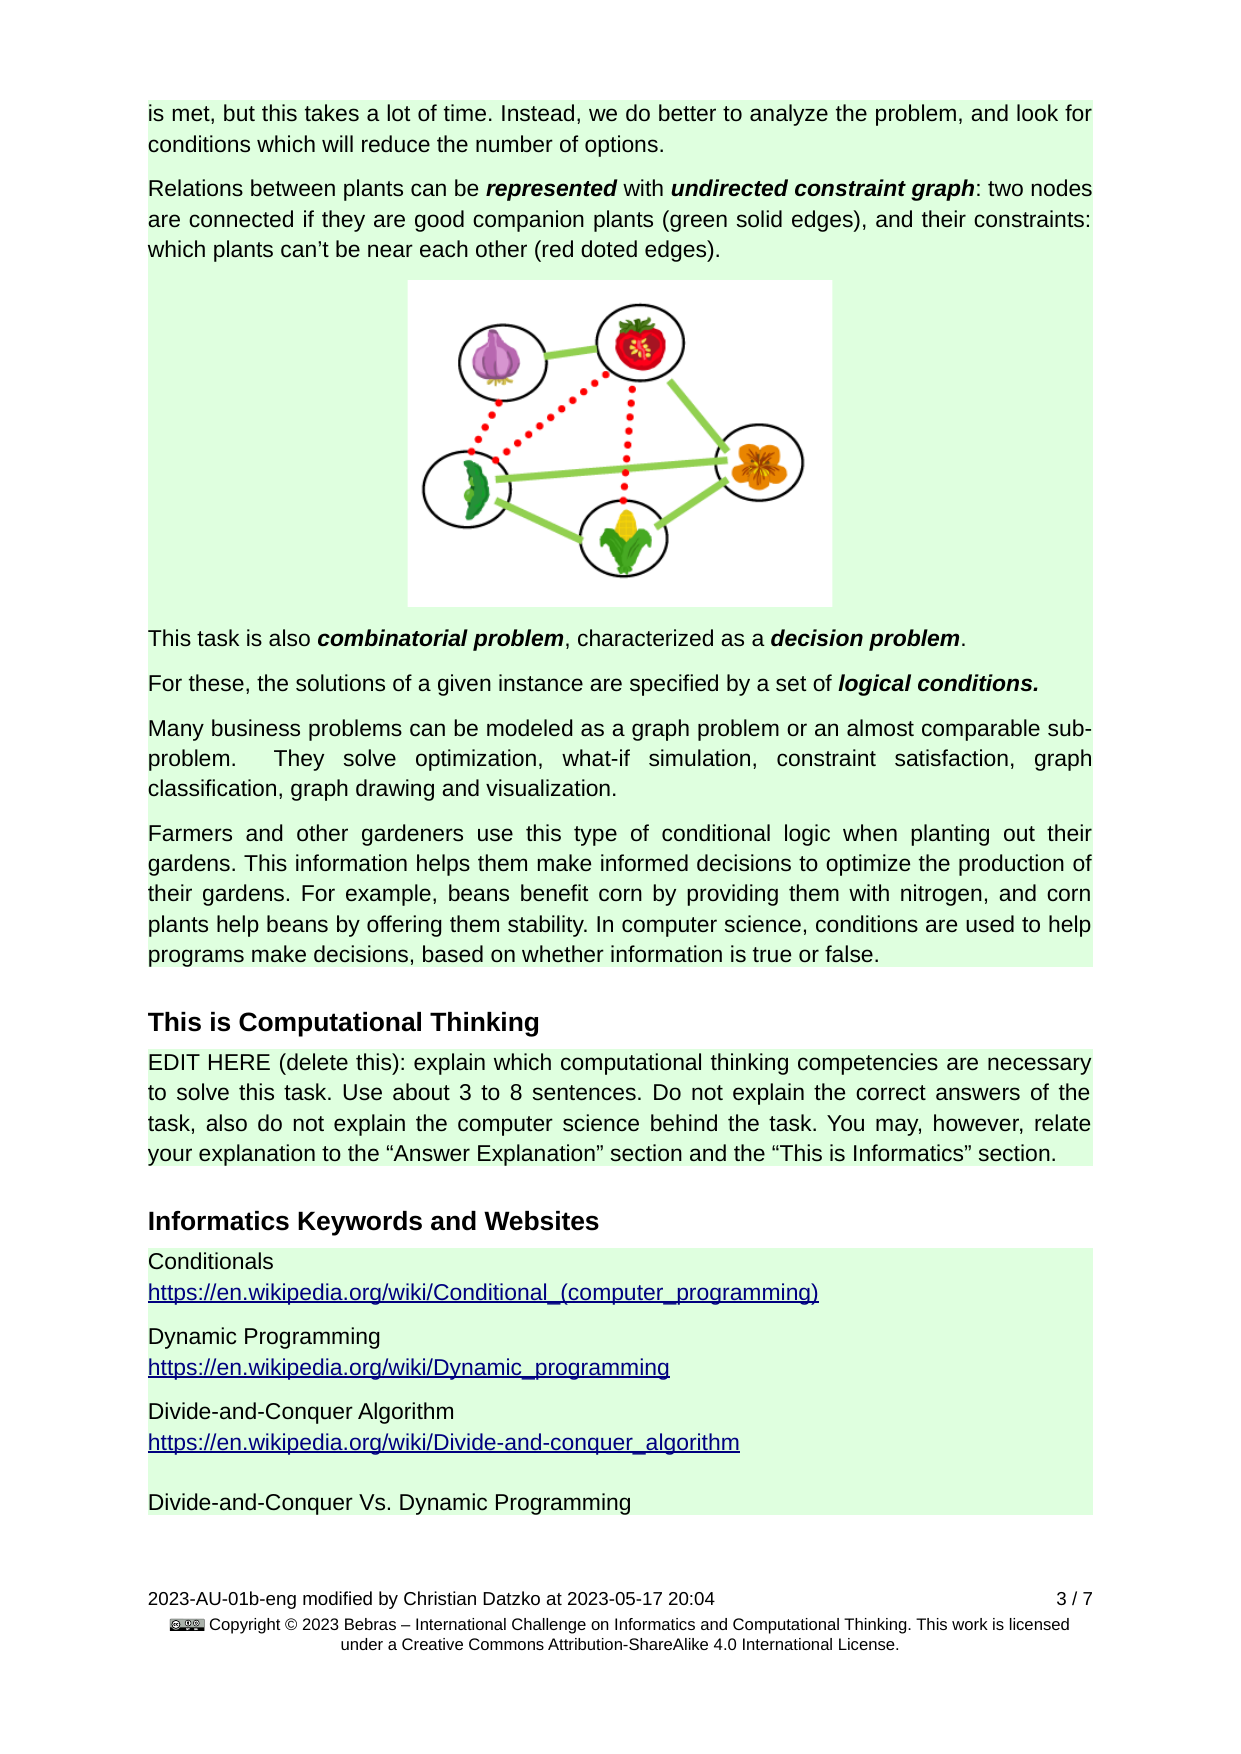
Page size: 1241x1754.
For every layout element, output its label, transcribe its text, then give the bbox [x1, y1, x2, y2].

text For these, the solutions of a given instance are specified by a set of logical conditions. [148, 670, 1093, 696]
text EDIT HERE (delete this): explain which computational thinking competencies are necessary to solve this task. Use about 3 to 8 sentences. Do not explain the correct answers of the task, also do not explain the computer science behind the task. You may, however, relate your explanation to the “Answer Explanation” section and the “This is Informatics” section. [148, 1049, 1093, 1166]
text Divide-and-Conquer Algorithm https://en.wikipedia.org/wiki/Divide-and-conquer_algorithm Divide-and-Conquer Vs. Dynamic Programming [148, 1398, 1093, 1515]
text is met, but this takes a lot of time. Instead, we do better to analyze the problem, and look for conditions which will reduce the number of options. [148, 100, 1093, 157]
text Farmers and other gardeners use this type of conditional logic when planting out their gardens. This information helps them make informed decisions to optimize the production of their gardens. For example, beans benefit corn by providing them with nitrogen, and corn plants help beans by offering them stability. In computer science, conditions are used to help programs make decisions, based on whether information is true or false. [148, 820, 1093, 967]
picture [407, 280, 833, 607]
subtitle This is Computational Thinking [148, 1006, 1093, 1037]
text Dynamic Programming https://en.wikipedia.org/wiki/Dynamic_programming [148, 1323, 1093, 1380]
subtitle Informatics Keywords and Websites [148, 1205, 1093, 1236]
text Many business problems can be modeled as a graph problem or an almost comparable sub-problem. They solve optimization, what-if simulation, constraint satisfaction, graph classification, graph drawing and visualization. [148, 715, 1093, 801]
text Relations between plants can be represented with undirected constraint graph: two nodes are connected if they are good companion plants (green solid edges), and their constraints: which plants can’t be near each other (red doted edges). [148, 175, 1093, 262]
text This task is also combinatorial problem, characterized as a decision problem. [148, 625, 1093, 651]
text Conditionals https://en.wikipedia.org/wiki/Conditional_(computer_programming) [148, 1248, 1093, 1305]
